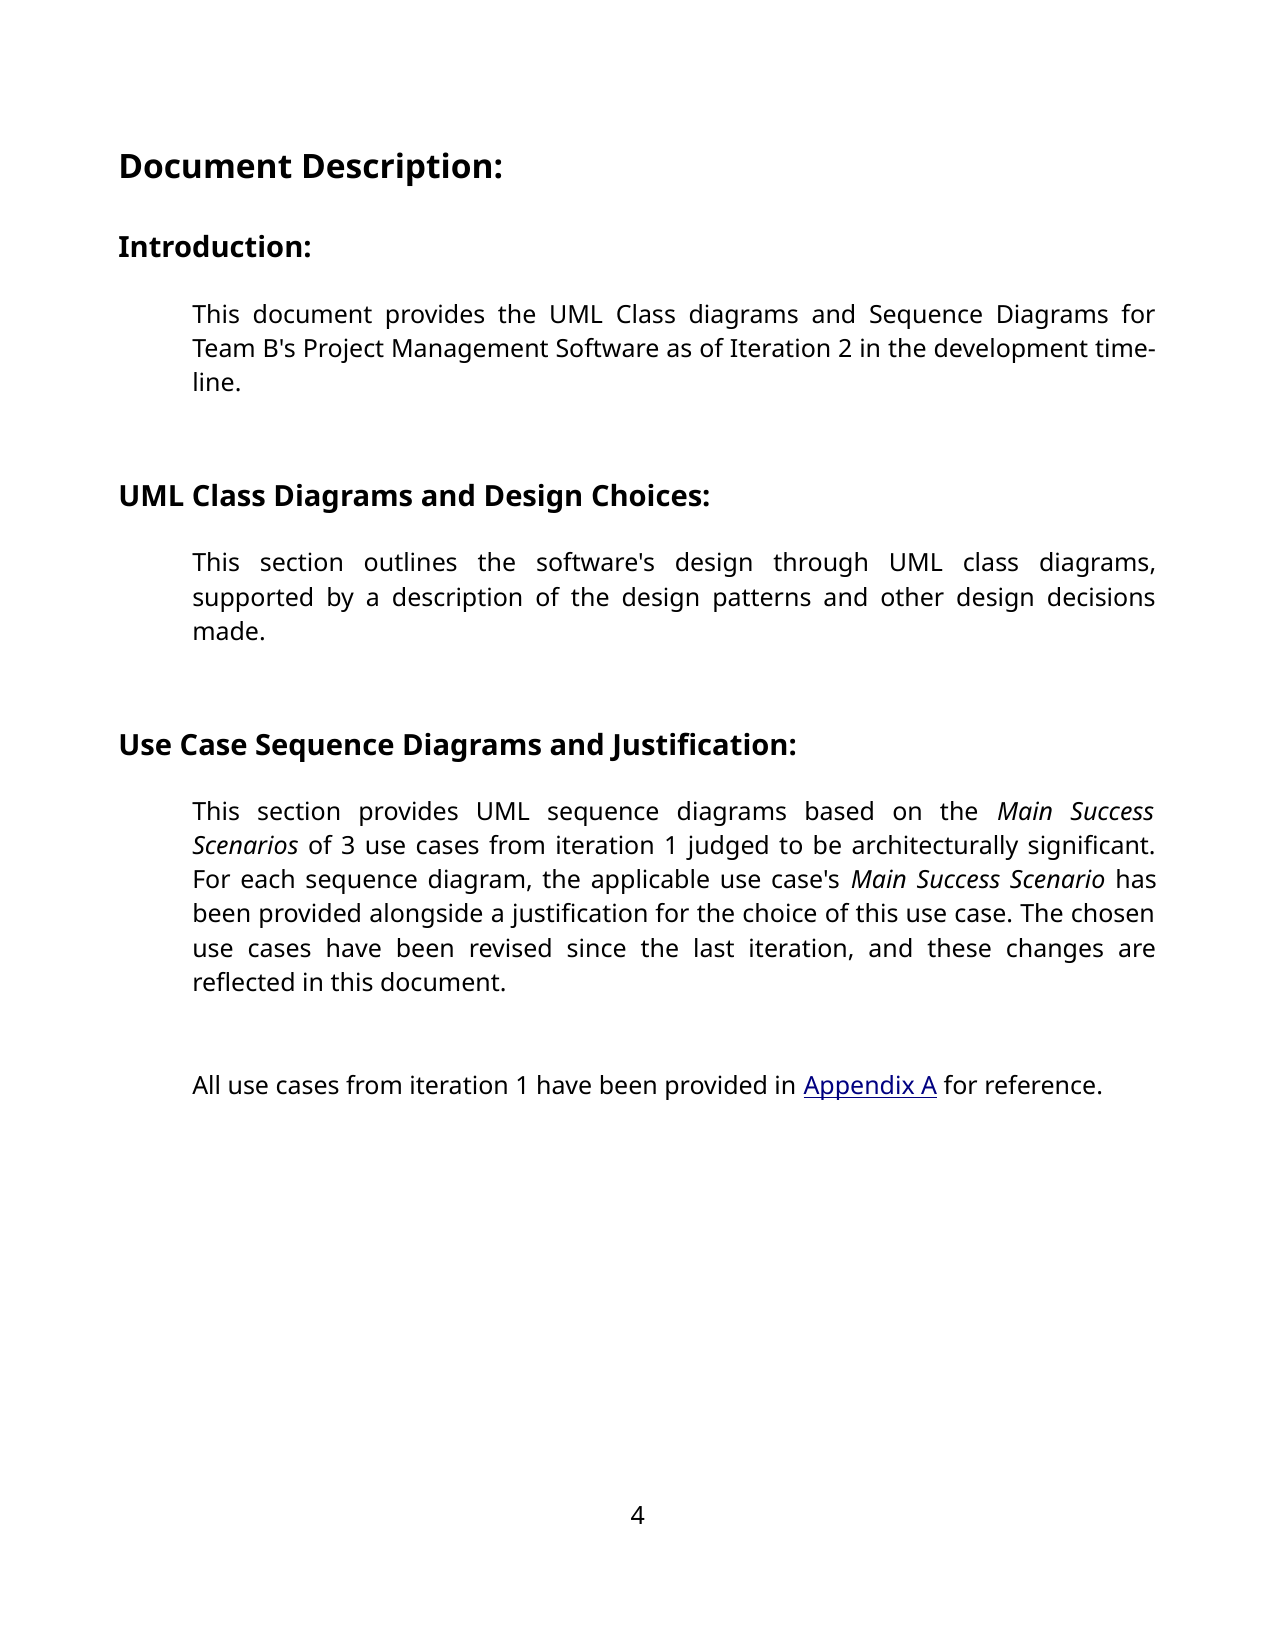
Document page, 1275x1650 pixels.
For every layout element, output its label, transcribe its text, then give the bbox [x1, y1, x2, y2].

subtitle Introduction: [118, 226, 1157, 266]
text This document provides the UML Class diagrams and Sequence Diagrams for Team B's Project Management Software as of Iteration 2 in the development time-line. [192, 296, 1157, 398]
subtitle Document Description: [118, 143, 1157, 189]
subtitle UML Class Diagrams and Design Choices: [118, 475, 1157, 515]
subtitle Use Case Sequence Diagrams and Justification: [118, 724, 1157, 764]
text This section outlines the software's design through UML class diagrams, supported by a description of the design patterns and other design decisions made. [192, 545, 1157, 647]
text All use cases from iteration 1 have been provided in Appendix A for reference. [192, 1068, 1157, 1102]
text This section provides UML sequence diagrams based on the Main Success Scenarios of 3 use cases from iteration 1 judged to be architecturally significant. For each sequence diagram, the applicable use case's Main Success Scenario has been provided alongside a justification for the choice of this use case. The chosen use cases have been revised since the last iteration, and these changes are reflected in this document. [192, 794, 1157, 998]
